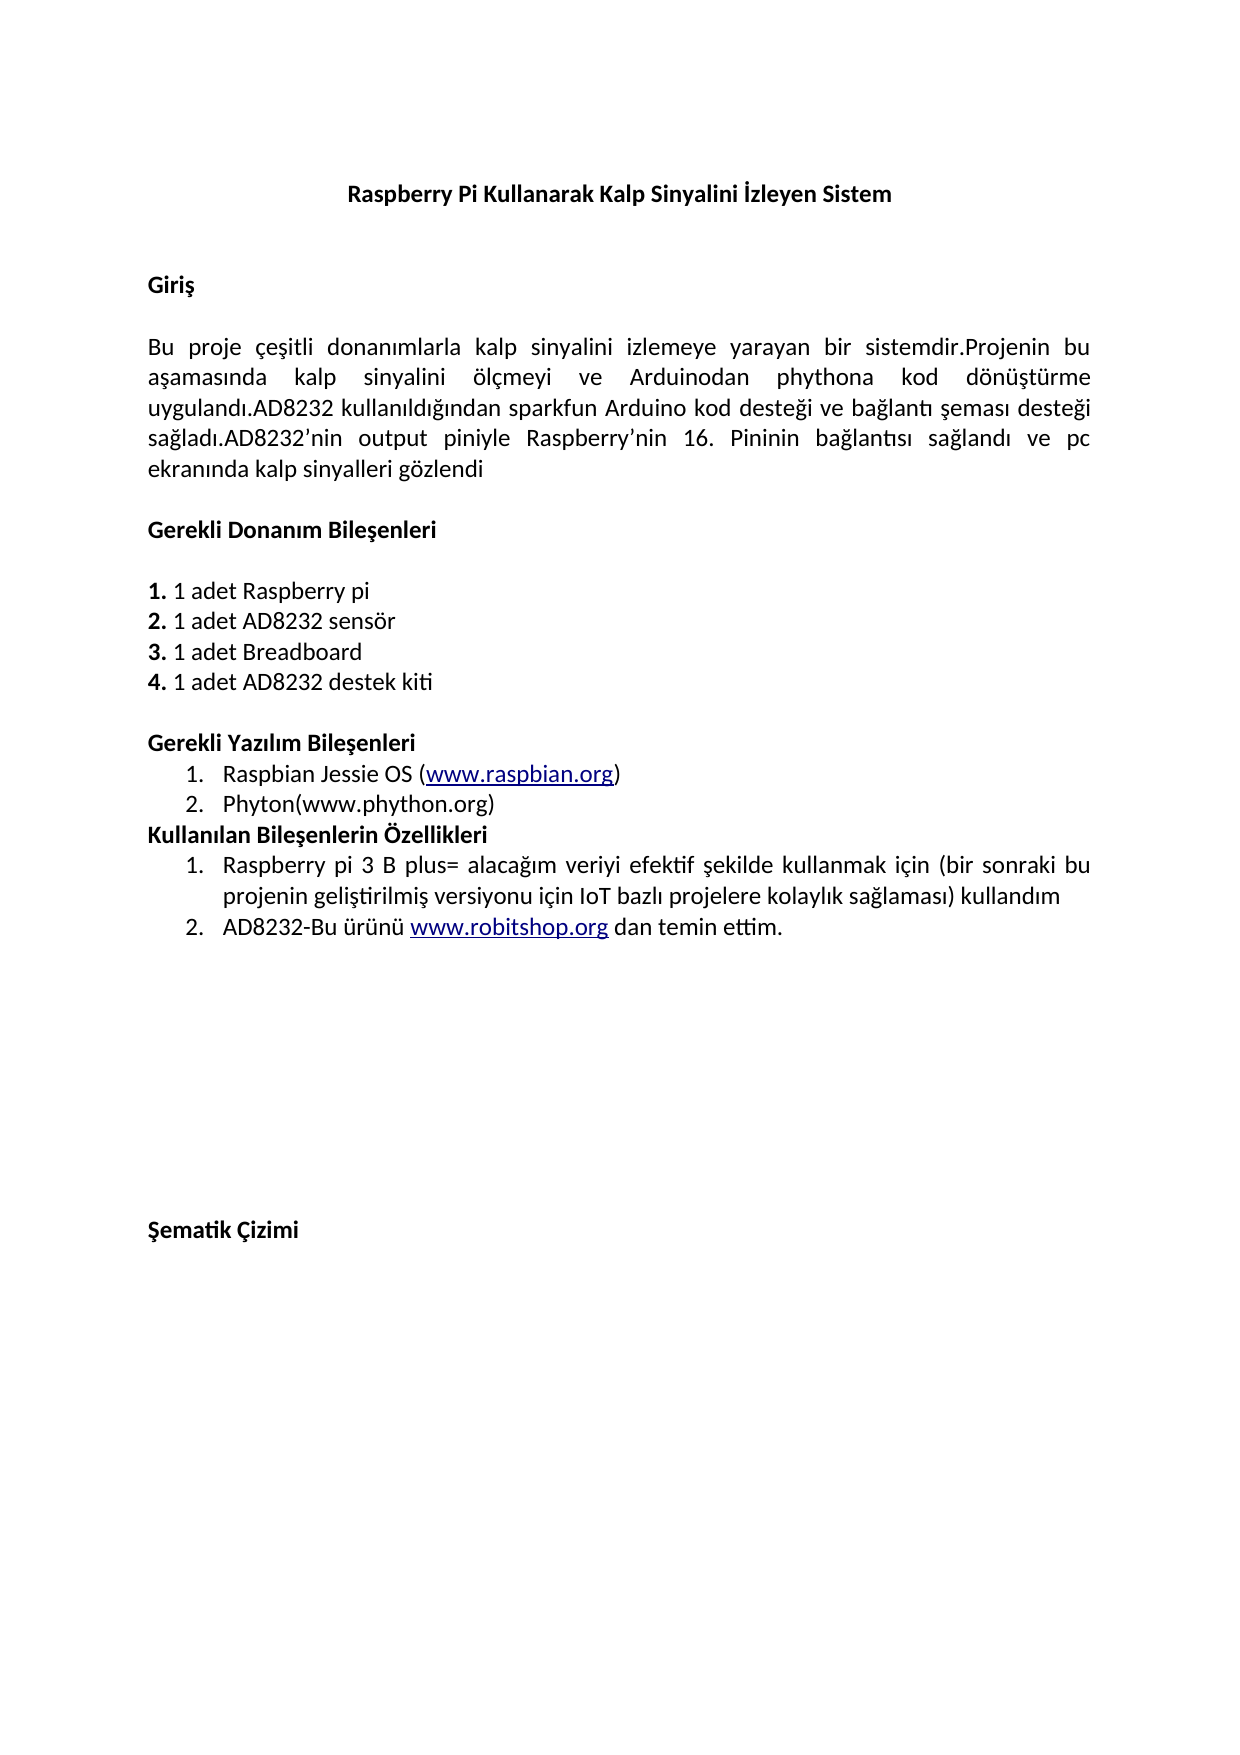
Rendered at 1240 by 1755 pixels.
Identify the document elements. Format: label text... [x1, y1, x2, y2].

text 2. 1 adet AD8232 sensör [148, 605, 1092, 636]
text Kullanılan Bileşenlerin Özellikleri [148, 819, 1092, 849]
text Giriş [148, 270, 1092, 300]
list Raspbian Jessie OS (www.raspbian.org) [185, 758, 1092, 788]
text Gerekli Donanım Bileşenleri [148, 514, 1092, 544]
list Phyton(www.phython.org) [185, 788, 1092, 819]
list Raspberry pi 3 B plus= alacağım veriyi efektif şekilde kullanmak için (bir sonraki bu projenin geliştirilmiş versiyonu için IoT bazlı projelere kolaylık sağlaması) kullandım [185, 849, 1092, 911]
text 4. 1 adet AD8232 destek kiti [148, 666, 1092, 697]
list AD8232-Bu ürünü www.robitshop.org dan temin ettim. [185, 911, 1092, 941]
text Raspberry Pi Kullanarak Kalp Sinyalini İzleyen Sistem [148, 178, 1092, 209]
text Gerekli Yazılım Bileşenleri [148, 727, 1092, 758]
text 3. 1 adet Breadboard [148, 636, 1092, 666]
text 1. 1 adet Raspberry pi [148, 575, 1092, 605]
text Bu proje çeşitli donanımlarla kalp sinyalini izlemeye yarayan bir sistemdir.Projenin bu aşamasında kalp sinyalini ölçmeyi ve Arduinodan phythona kod dönüştürme uygulandı.AD8232 kullanıldığından sparkfun Arduino kod desteği ve bağlantı şeması desteği sağladı.AD8232’nin output piniyle Raspberry’nin 16. Pininin bağlantısı sağlandı ve pc ekranında kalp sinyalleri gözlendi [148, 331, 1092, 483]
text Şematik Çizimi [148, 1214, 1092, 1244]
